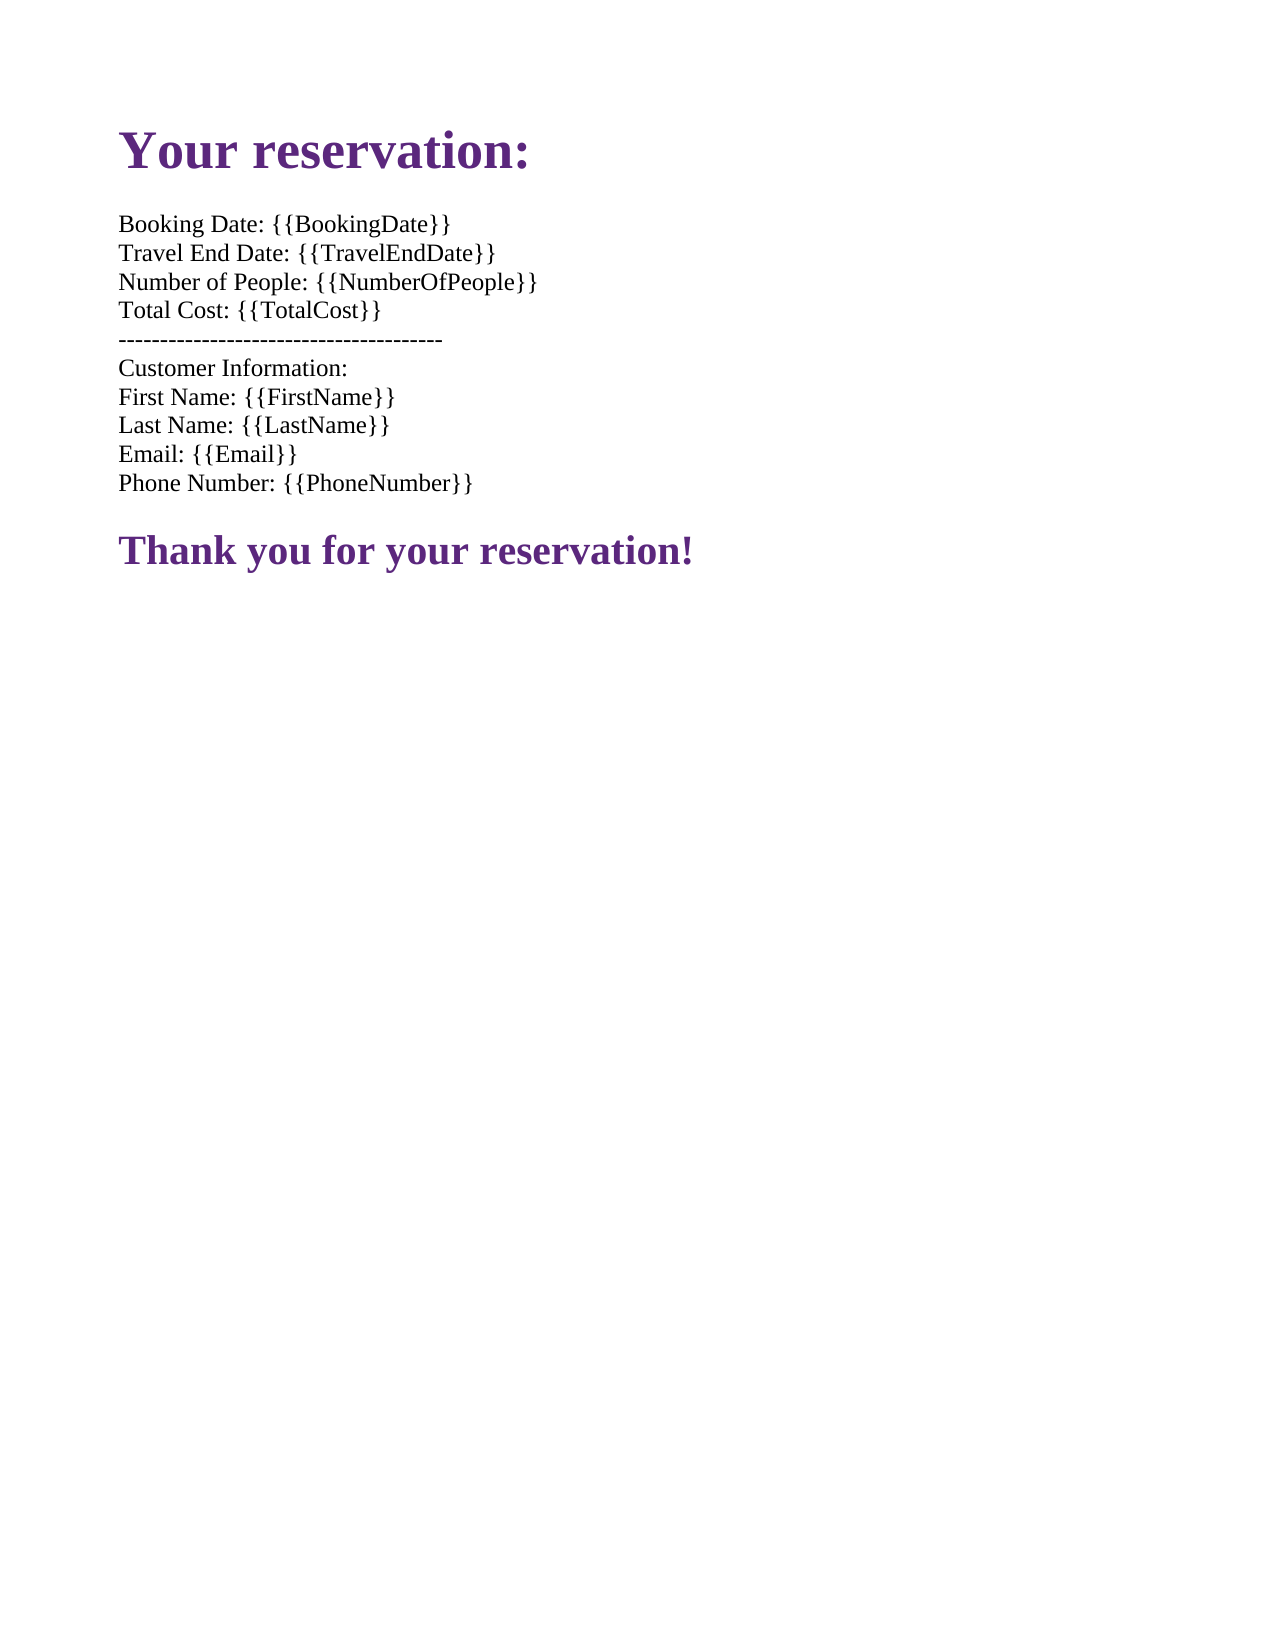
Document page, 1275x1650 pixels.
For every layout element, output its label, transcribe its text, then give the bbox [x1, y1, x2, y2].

text Your reservation: Booking Date: {{BookingDate}} Travel End Date: {{TravelEndDate}} Number of People: {{NumberOfPeople}} Total Cost: {{TotalCost}} --------------------------------------- Customer Information: First Name: {{FirstName}} Last Name: {{LastName}} Email: {{Email}} Phone Number: {{PhoneNumber}} Thank you for your reservation! [118, 118, 1157, 602]
